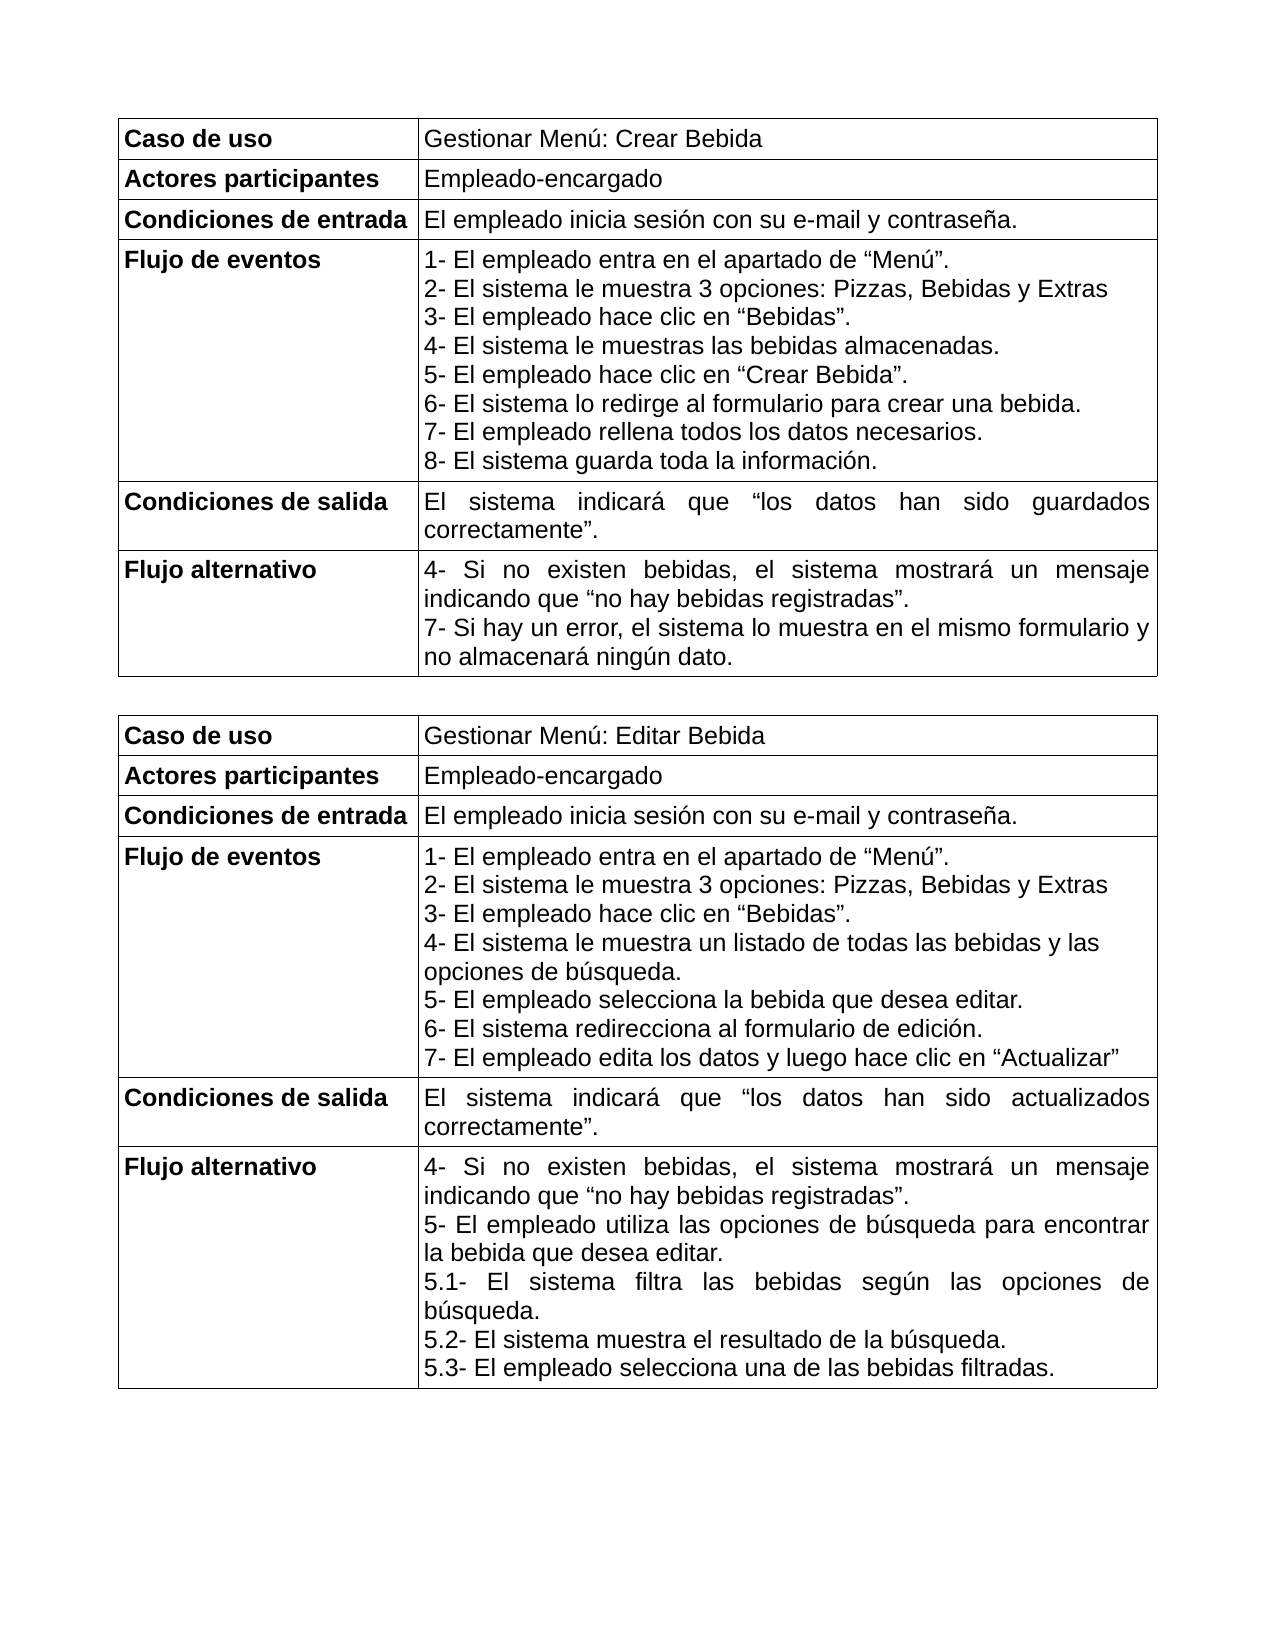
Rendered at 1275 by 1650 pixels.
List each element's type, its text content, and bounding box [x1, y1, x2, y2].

table_cell 4- Si no existen bebidas, el sistema mostrará un mensaje indicando que “no hay bebidas registradas”. 7- Si hay un error, el sistema lo muestra en el mismo formulario y no almacenará ningún dato. [419, 551, 1157, 676]
table_cell Flujo de eventos [119, 837, 418, 1077]
table_cell Actores participantes [119, 160, 418, 199]
table_header Caso de uso [119, 119, 418, 158]
table_cell Flujo de eventos [119, 240, 418, 481]
table_cell 4- Si no existen bebidas, el sistema mostrará un mensaje indicando que “no hay bebidas registradas”. 5- El empleado utiliza las opciones de búsqueda para encontrar la bebida que desea editar. 5.1- El sistema filtra las bebidas según las opciones de búsqueda. 5.2- El sistema muestra el resultado de la búsqueda. 5.3- El empleado selecciona una de las bebidas filtradas. [419, 1147, 1157, 1388]
table_cell El sistema indicará que “los datos han sido actualizados correctamente”. [419, 1078, 1157, 1146]
table_cell El sistema indicará que “los datos han sido guardados correctamente”. [419, 482, 1157, 550]
table_cell 1- El empleado entra en el apartado de “Menú”. 2- El sistema le muestra 3 opciones: Pizzas, Bebidas y Extras 3- El empleado hace clic en “Bebidas”. 4- El sistema le muestras las bebidas almacenadas. 5- El empleado hace clic en “Crear Bebida”. 6- El sistema lo redirge al formulario para crear una bebida. 7- El empleado rellena todos los datos necesarios. 8- El sistema guarda toda la información. [419, 240, 1157, 481]
table_header Gestionar Menú: Crear Bebida [419, 119, 1157, 158]
table_cell Condiciones de salida [119, 1078, 418, 1146]
table_cell Condiciones de salida [119, 482, 418, 550]
table_header Caso de uso [119, 716, 418, 755]
table_cell Flujo alternativo [119, 551, 418, 676]
table_cell Condiciones de entrada [119, 200, 418, 239]
table_cell Flujo alternativo [119, 1147, 418, 1388]
table_header Gestionar Menú: Editar Bebida [419, 716, 1157, 755]
table_cell El empleado inicia sesión con su e-mail y contraseña. [419, 796, 1157, 836]
table_cell Condiciones de entrada [119, 796, 418, 836]
table_cell El empleado inicia sesión con su e-mail y contraseña. [419, 200, 1157, 239]
table_cell 1- El empleado entra en el apartado de “Menú”. 2- El sistema le muestra 3 opciones: Pizzas, Bebidas y Extras 3- El empleado hace clic en “Bebidas”. 4- El sistema le muestra un listado de todas las bebidas y las opciones de búsqueda. 5- El empleado selecciona la bebida que desea editar. 6- El sistema redirecciona al formulario de edición. 7- El empleado edita los datos y luego hace clic en “Actualizar” [419, 837, 1157, 1077]
table_cell Empleado-encargado [419, 756, 1157, 795]
table_cell Actores participantes [119, 756, 418, 795]
table_cell Empleado-encargado [419, 160, 1157, 199]
